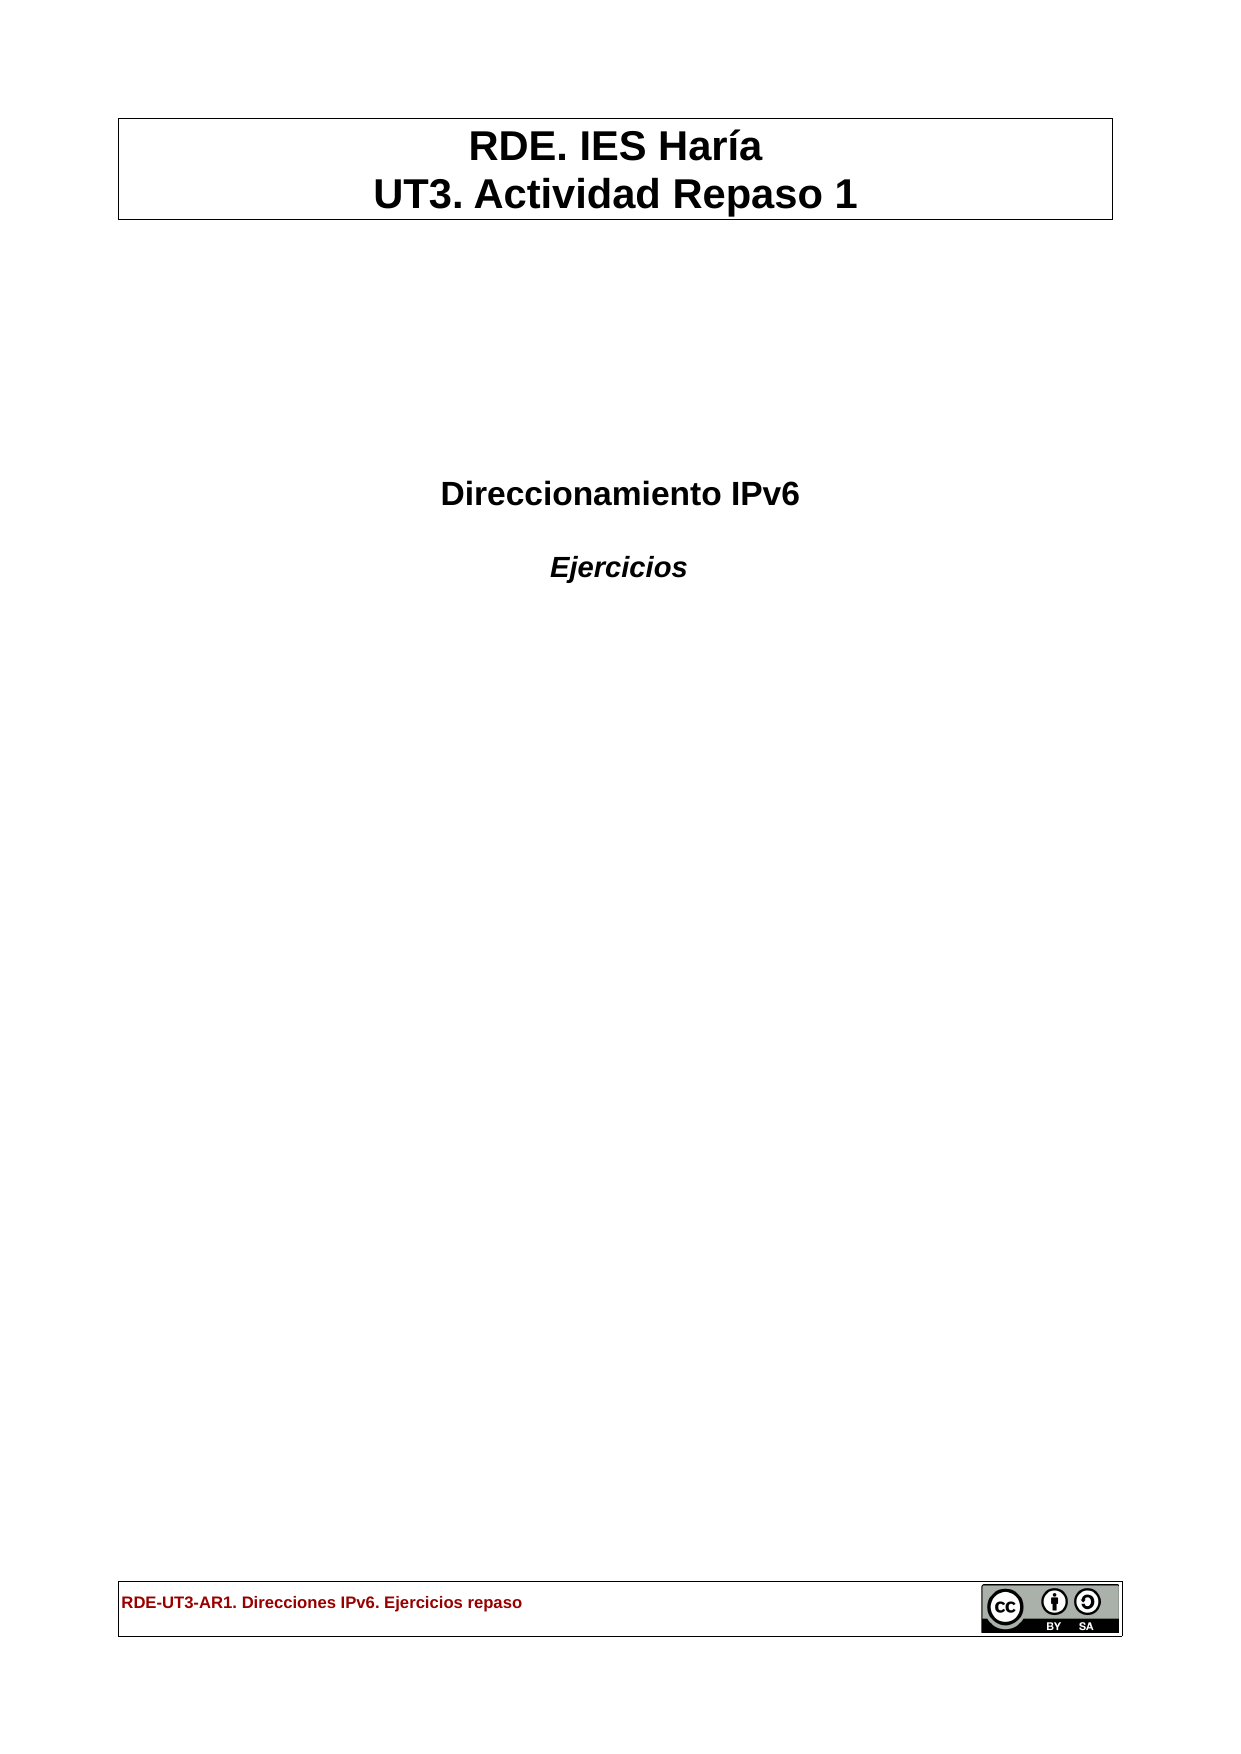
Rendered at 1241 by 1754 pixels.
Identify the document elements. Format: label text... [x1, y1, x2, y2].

text RDE. IES Haría [119, 119, 1112, 166]
picture [981, 1584, 1119, 1633]
subtitle Direccionamiento IPv6 [118, 474, 1122, 512]
subtitle Ejercicios [118, 550, 1122, 583]
text UT3. Actividad Repaso 1 [119, 166, 1112, 219]
